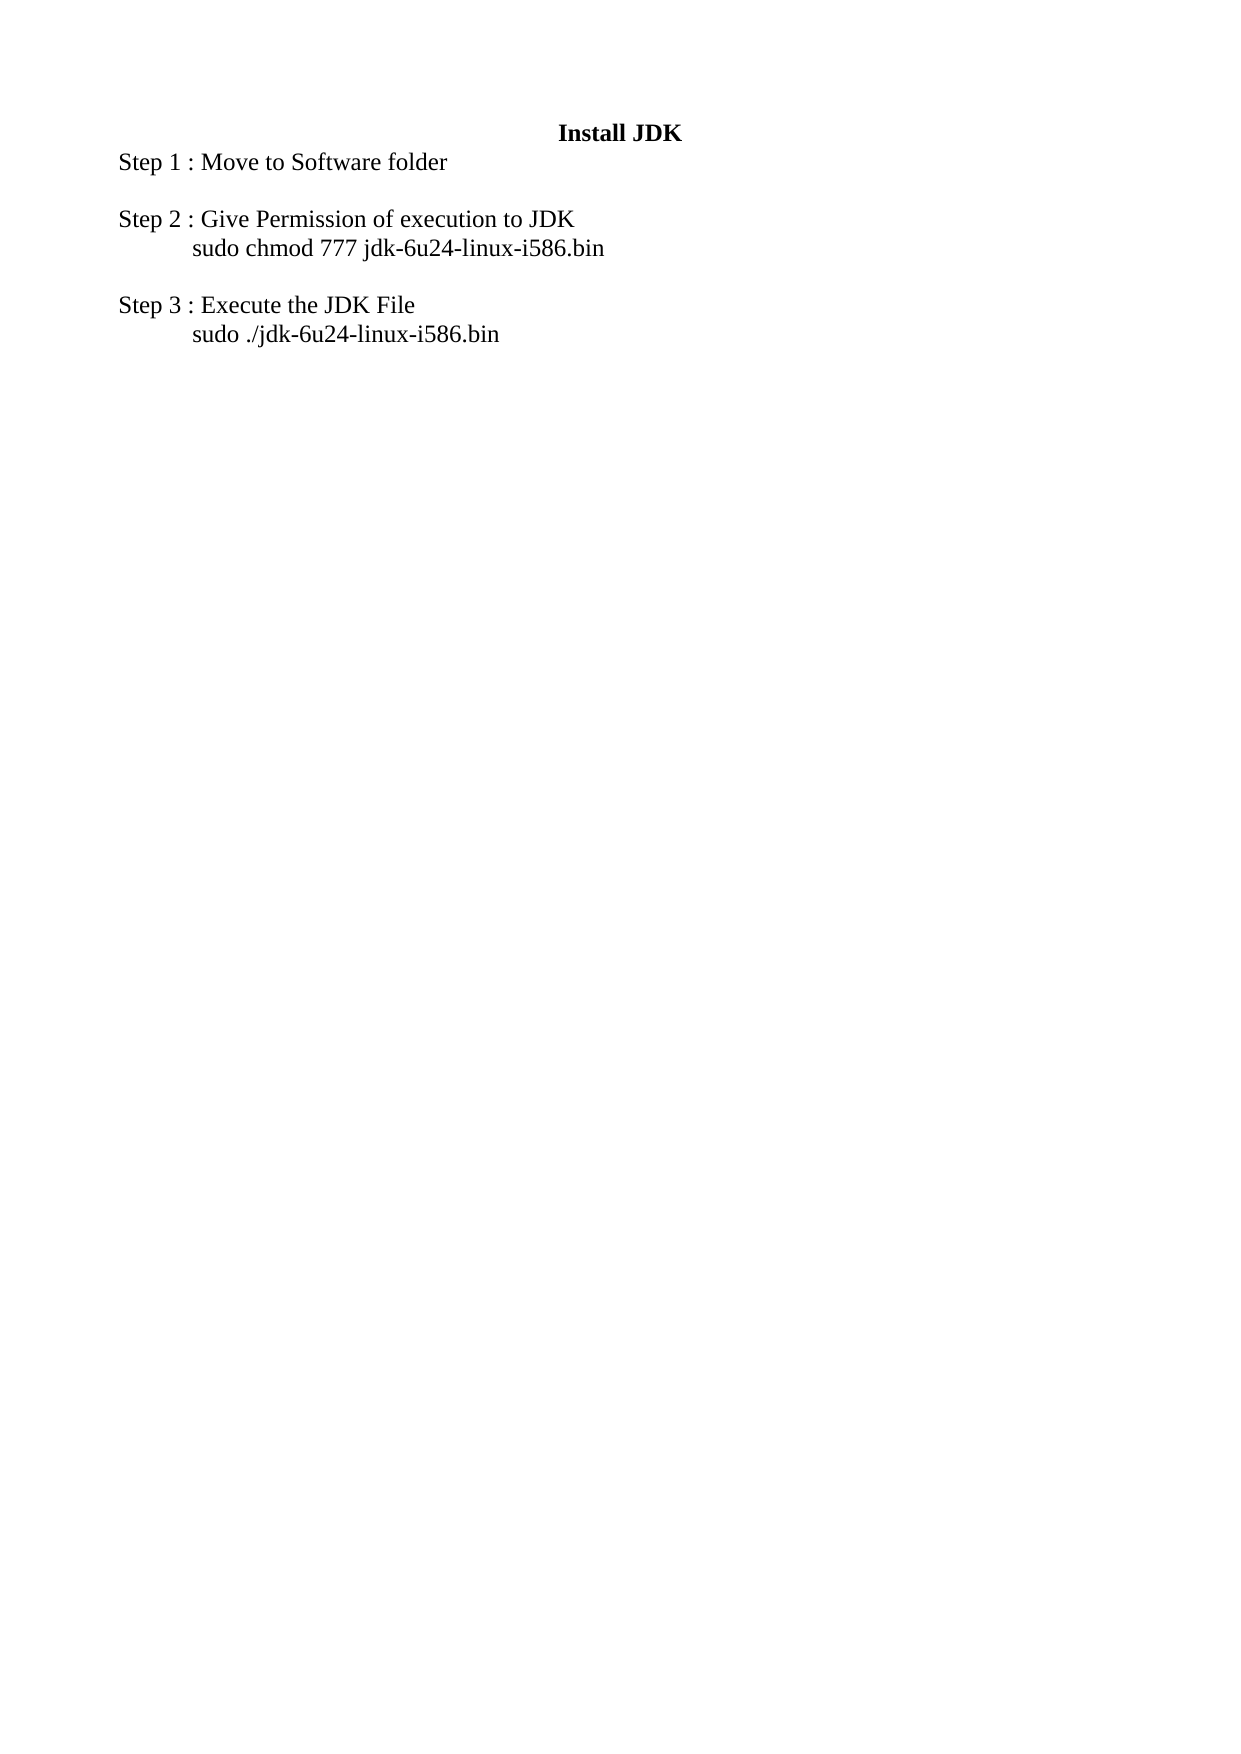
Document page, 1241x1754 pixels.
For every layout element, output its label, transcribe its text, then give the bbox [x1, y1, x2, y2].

text Install JDK [118, 118, 1122, 147]
text sudo ./jdk-6u24-linux-i586.bin [118, 319, 1122, 348]
text Step 3 : Execute the JDK File [118, 291, 1122, 319]
text sudo chmod 777 jdk-6u24-linux-i586.bin [118, 233, 1122, 262]
text Step 2 : Give Permission of execution to JDK [118, 204, 1122, 233]
text Step 1 : Move to Software folder [118, 147, 1122, 176]
